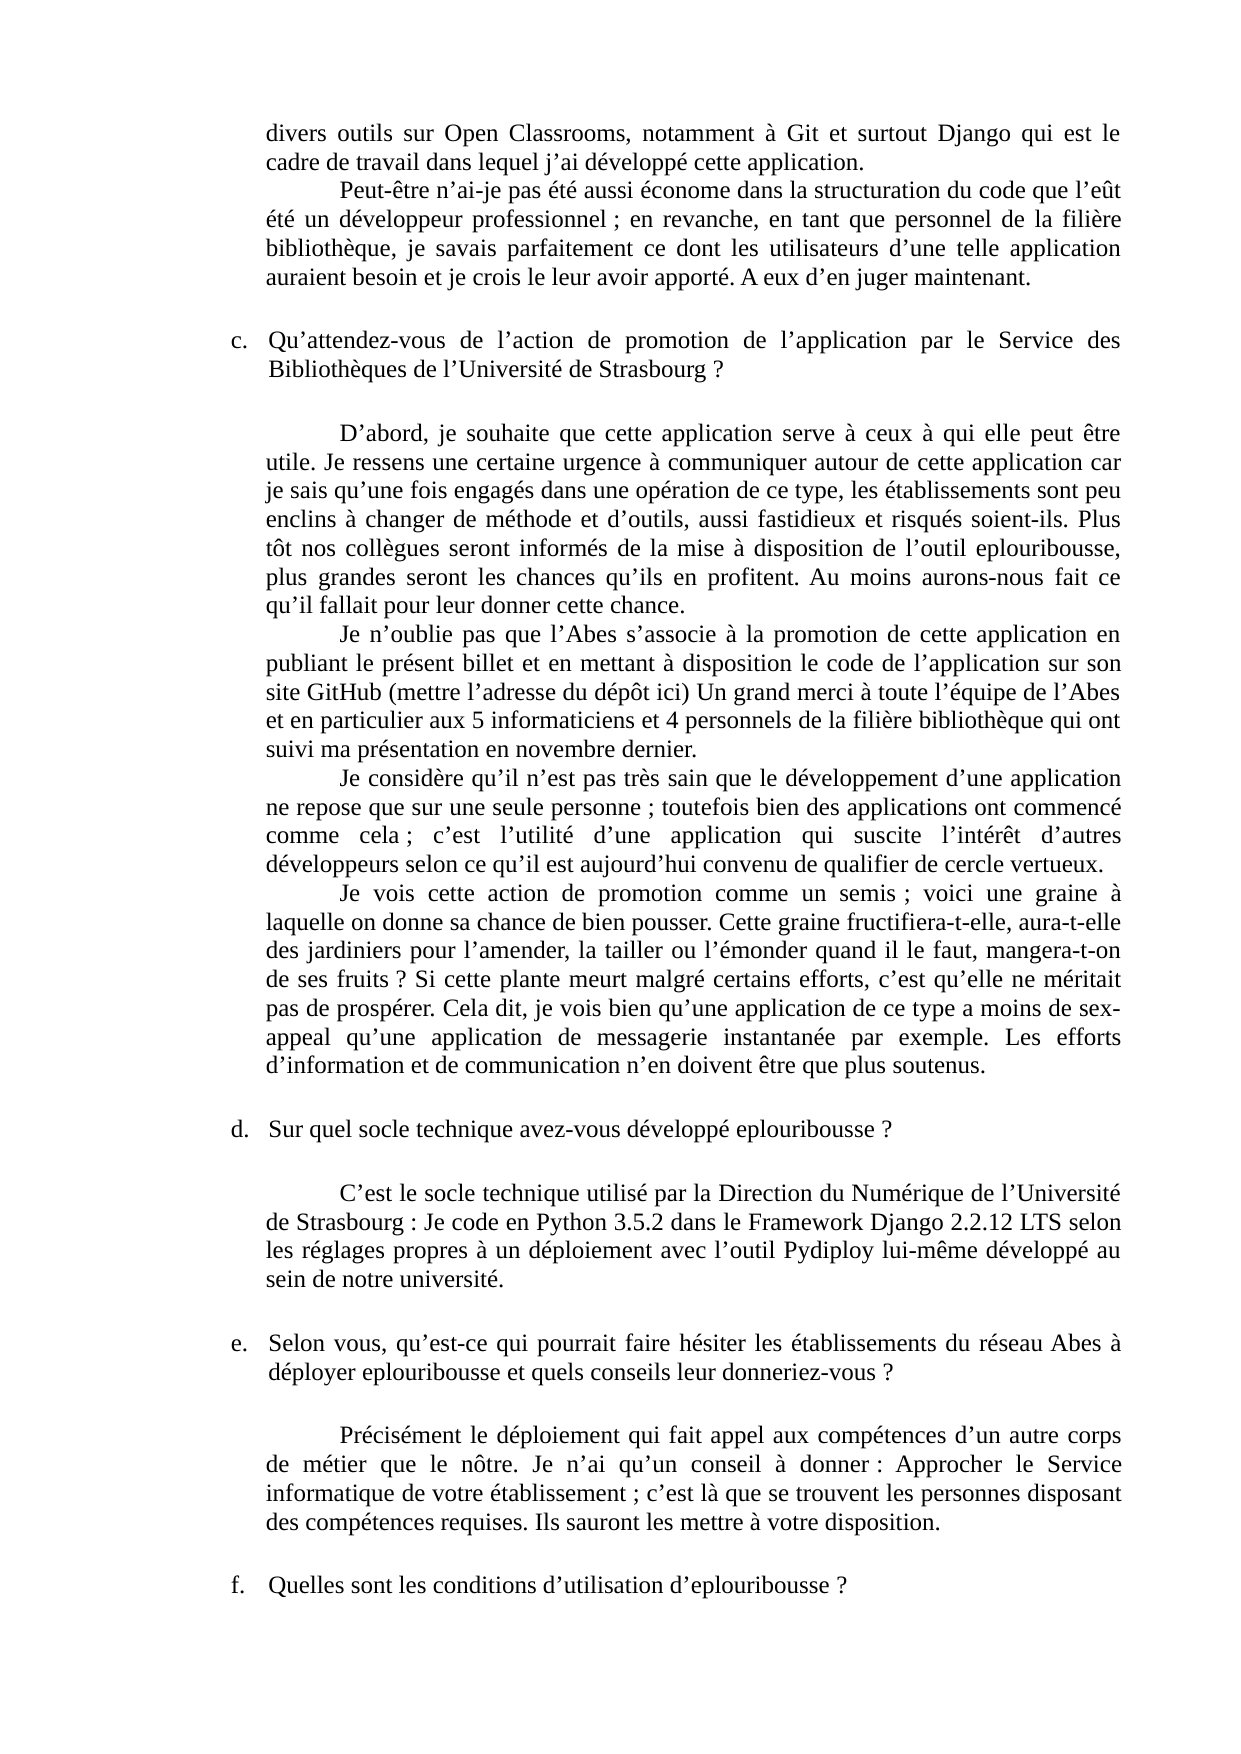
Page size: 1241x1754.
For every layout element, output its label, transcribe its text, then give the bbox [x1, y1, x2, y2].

text divers outils sur Open Classrooms, notamment à Git et surtout Django qui est le cadre de travail dans lequel j’ai développé cette application. [266, 118, 1122, 176]
text Précisément le déploiement qui fait appel aux compétences d’un autre corps de métier que le nôtre. Je n’ai qu’un conseil à donner : Approcher le Service informatique de votre établissement ; c’est là que se trouvent les personnes disposant des compétences requises. Ils sauront les mettre à votre disposition. [266, 1421, 1122, 1536]
text D’abord, je souhaite que cette application serve à ceux à qui elle peut être utile. Je ressens une certaine urgence à communiquer autour de cette application car je sais qu’une fois engagés dans une opération de ce type, les établissements sont peu enclins à changer de méthode et d’outils, aussi fastidieux et risqués soient-ils. Plus tôt nos collègues seront informés de la mise à disposition de l’outil eplouribousse, plus grandes seront les chances qu’ils en profitent. Au moins aurons-nous fait ce qu’il fallait pour leur donner cette chance. [266, 418, 1122, 619]
list Qu’attendez-vous de l’action de promotion de l’application par le Service des Bibliothèques de l’Université de Strasbourg ? [231, 326, 1122, 383]
text Peut-être n’ai-je pas été aussi économe dans la structuration du code que l’eût été un développeur professionnel ; en revanche, en tant que personnel de la filière bibliothèque, je savais parfaitement ce dont les utilisateurs d’une telle application auraient besoin et je crois le leur avoir apporté. A eux d’en juger maintenant. [266, 176, 1122, 291]
list Quelles sont les conditions d’utilisation d’eplouribousse ? [231, 1571, 1122, 1599]
list Sur quel socle technique avez-vous développé eplouribousse ? [231, 1114, 1122, 1143]
text Je considère qu’il n’est pas très sain que le développement d’une application ne repose que sur une seule personne ; toutefois bien des applications ont commencé comme cela ; c’est l’utilité d’une application qui suscite l’intérêt d’autres développeurs selon ce qu’il est aujourd’hui convenu de qualifier de cercle vertueux. [266, 763, 1122, 878]
text Je n’oublie pas que l’Abes s’associe à la promotion de cette application en publiant le présent billet et en mettant à disposition le code de l’application sur son site GitHub (mettre l’adresse du dépôt ici) Un grand merci à toute l’équipe de l’Abes et en particulier aux 5 informaticiens et 4 personnels de la filière bibliothèque qui ont suivi ma présentation en novembre dernier. [266, 619, 1122, 763]
text Je vois cette action de promotion comme un semis ; voici une graine à laquelle on donne sa chance de bien pousser. Cette graine fructifiera-t-elle, aura-t-elle des jardiniers pour l’amender, la tailler ou l’émonder quand il le faut, mangera-t-on de ses fruits ? Si cette plante meurt malgré certains efforts, c’est qu’elle ne méritait pas de prospérer. Cela dit, je vois bien qu’une application de ce type a moins de sex-appeal qu’une application de messagerie instantanée par exemple. Les efforts d’information et de communication n’en doivent être que plus soutenus. [266, 878, 1122, 1079]
text C’est le socle technique utilisé par la Direction du Numérique de l’Université de Strasbourg : Je code en Python 3.5.2 dans le Framework Django 2.2.12 LTS selon les réglages propres à un déploiement avec l’outil Pydiploy lui-même développé au sein de notre université. [266, 1178, 1122, 1293]
list Selon vous, qu’est-ce qui pourrait faire hésiter les établissements du réseau Abes à déployer eplouribousse et quels conseils leur donneriez-vous ? [231, 1328, 1122, 1386]
